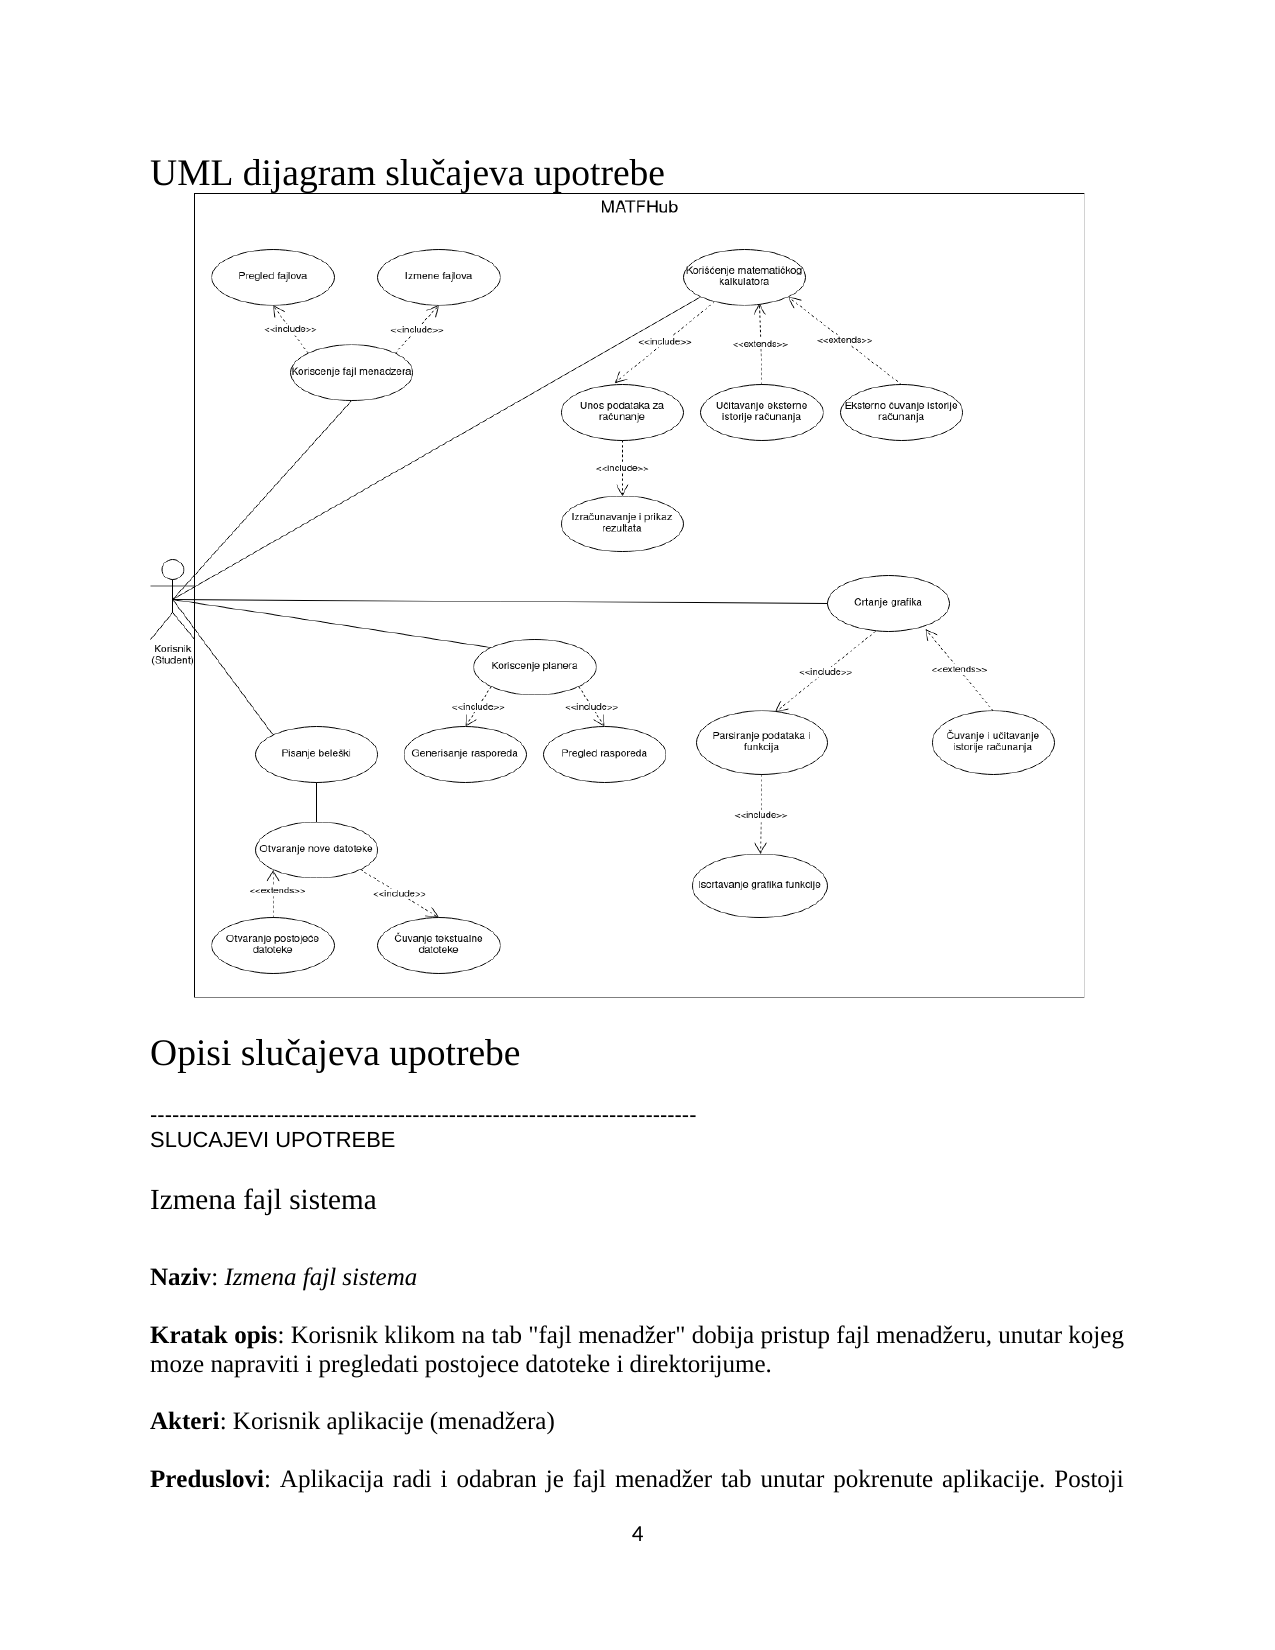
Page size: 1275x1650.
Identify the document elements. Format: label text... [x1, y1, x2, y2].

text Naziv: Izmena fajl sistema [150, 1262, 1125, 1291]
subtitle UML dijagram slučajeva upotrebe [150, 150, 1125, 193]
picture [150, 193, 1085, 998]
text SLUCAJEVI UPOTREBE [150, 1127, 1125, 1153]
text Kratak opis: Korisnik klikom na tab "fajl menadžer" dobija pristup fajl menadžeru, unutar kojeg moze napraviti i pregledati postojece datoteke i direktorijume. [150, 1320, 1125, 1377]
subtitle Izmena fajl sistema [150, 1182, 1125, 1216]
text --------------------------------------------------------------------------- [150, 1102, 1125, 1127]
text Preduslovi: Aplikacija radi i odabran je fajl menadžer tab unutar pokrenute aplikacije. Postoji [150, 1464, 1125, 1492]
text Akteri: Korisnik aplikacije (menadžera) [150, 1406, 1125, 1435]
subtitle Opisi slučajeva upotrebe [150, 1030, 1125, 1073]
